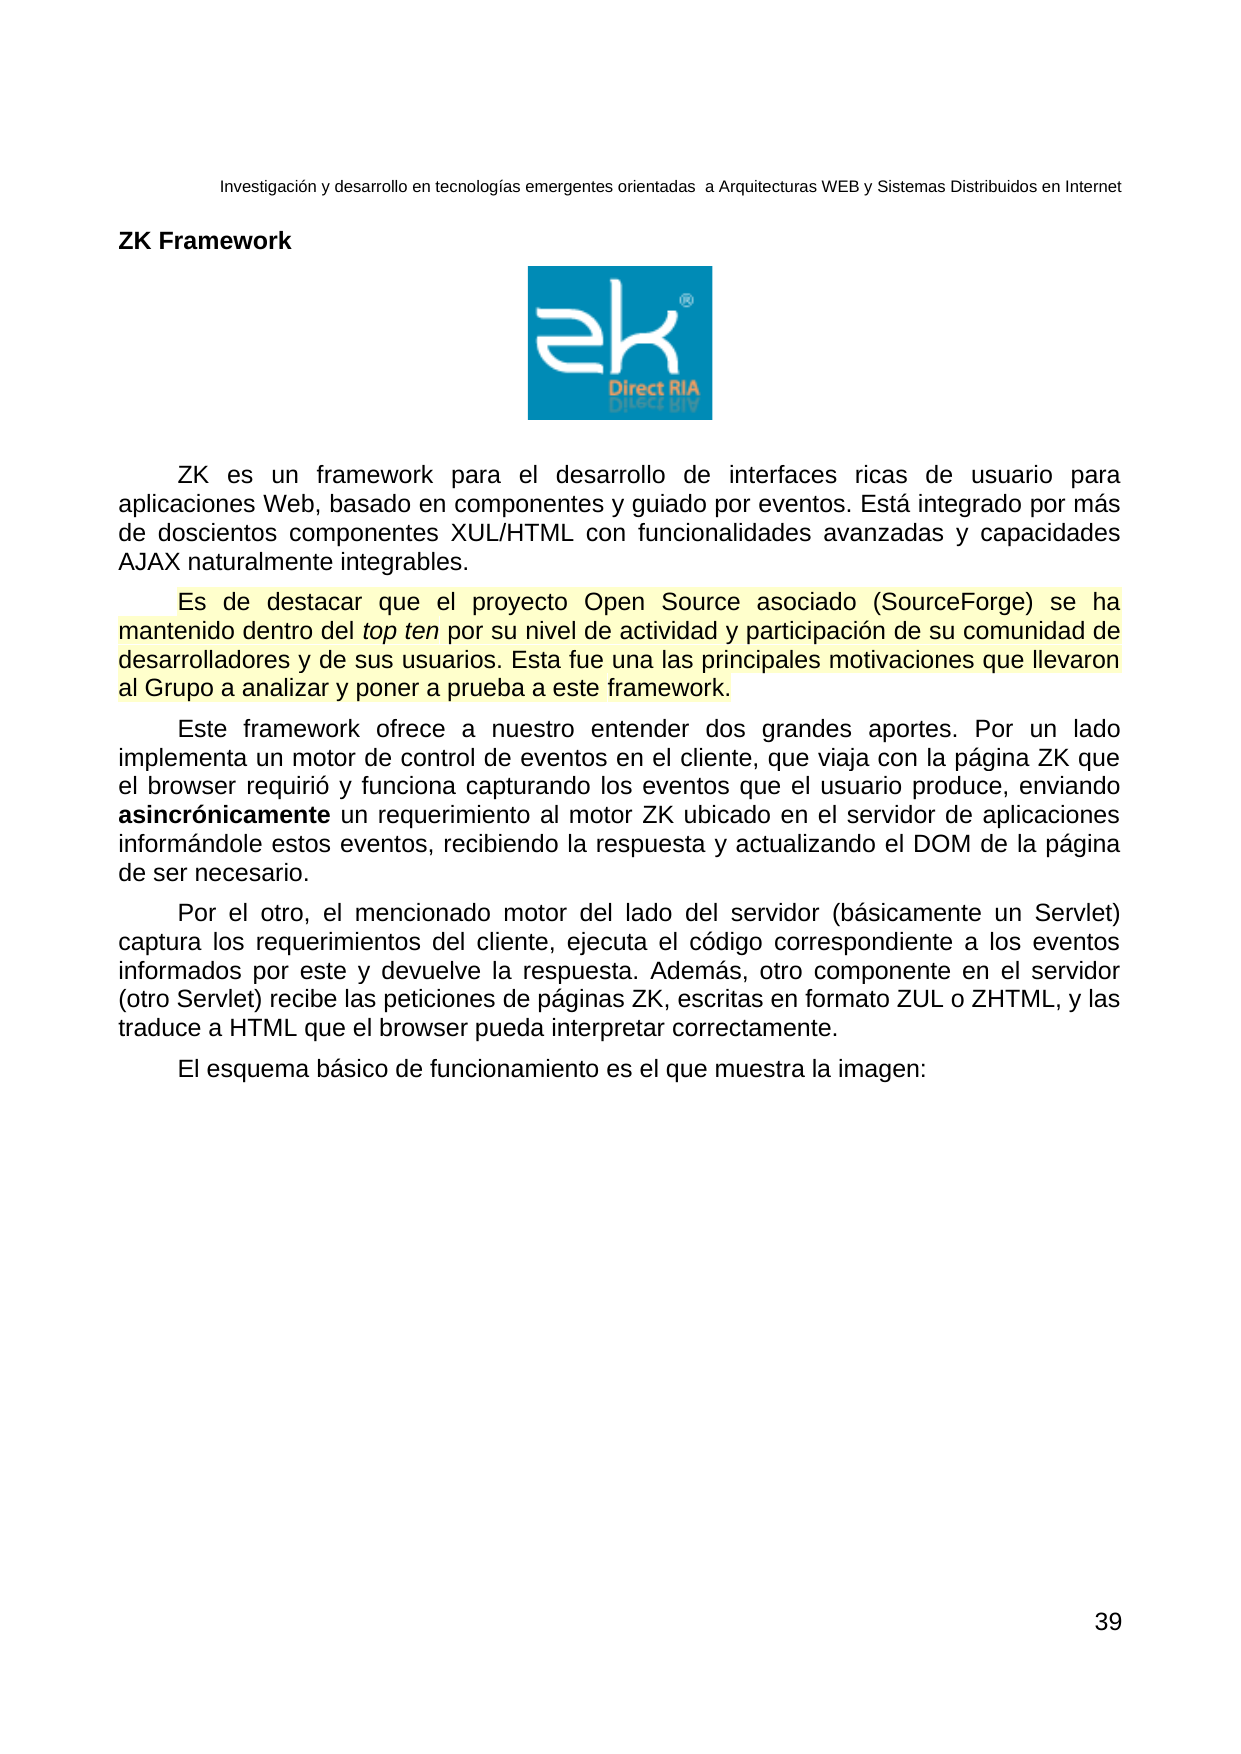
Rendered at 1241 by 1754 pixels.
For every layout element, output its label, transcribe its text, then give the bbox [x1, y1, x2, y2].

picture [670, 380, 700, 395]
text El esquema básico de funcionamiento es el que muestra la imagen: [928, 1054, 1122, 1082]
text Este framework ofrece a nuestro entender dos grandes aportes. Por un lado implementa un motor de control de eventos en el cliente, que viaja con la página ZK que el browser requirió y funciona capturando los eventos que el usuario produce, enviando asincrónicamente un requerimiento al motor ZK ubicado en el servidor de aplicaciones informándole estos eventos, recibiendo la respuesta y actualizando el DOM de la página de ser necesario. [310, 858, 1122, 886]
picture [670, 398, 699, 412]
picture [536, 308, 603, 374]
picture [609, 380, 664, 395]
picture [610, 398, 622, 412]
subtitle ZK Framework [118, 226, 1122, 254]
picture [610, 278, 679, 374]
picture [680, 294, 693, 307]
text Es de destacar que el proyecto Open Source asociado (SourceForge) se ha mantenido dentro del top ten por su nivel de actividad y participación de su comunidad de desarrolladores y de sus usuarios. Esta fue una las principales motivaciones que llevaron al Grupo a analizar y poner a prueba a este framework. [118, 587, 1122, 702]
text ZK es un framework para el desarrollo de interfaces ricas de usuario para aplicaciones Web, basado en componentes y guiado por eventos. Está integrado por más de doscientos componentes XUL/HTML con funcionalidades avanzadas y capacidades AJAX naturalmente integrables. [470, 547, 1122, 575]
picture [630, 398, 635, 408]
text El esquema básico de funcionamiento es el que muestra la imagen: [118, 1054, 177, 1082]
picture [637, 398, 663, 410]
text Por el otro, el mencionado motor del lado del servidor (básicamente un Servlet) captura los requerimientos del cliente, ejecuta el código correspondiente a los eventos informados por este y devuelve la respuesta. Además, otro componente en el servidor (otro Servlet) recibe las peticiones de páginas ZK, escritas en formato ZUL o ZHTML, y las traduce a HTML que el browser pueda interpretar correctamente. [839, 1013, 1122, 1042]
